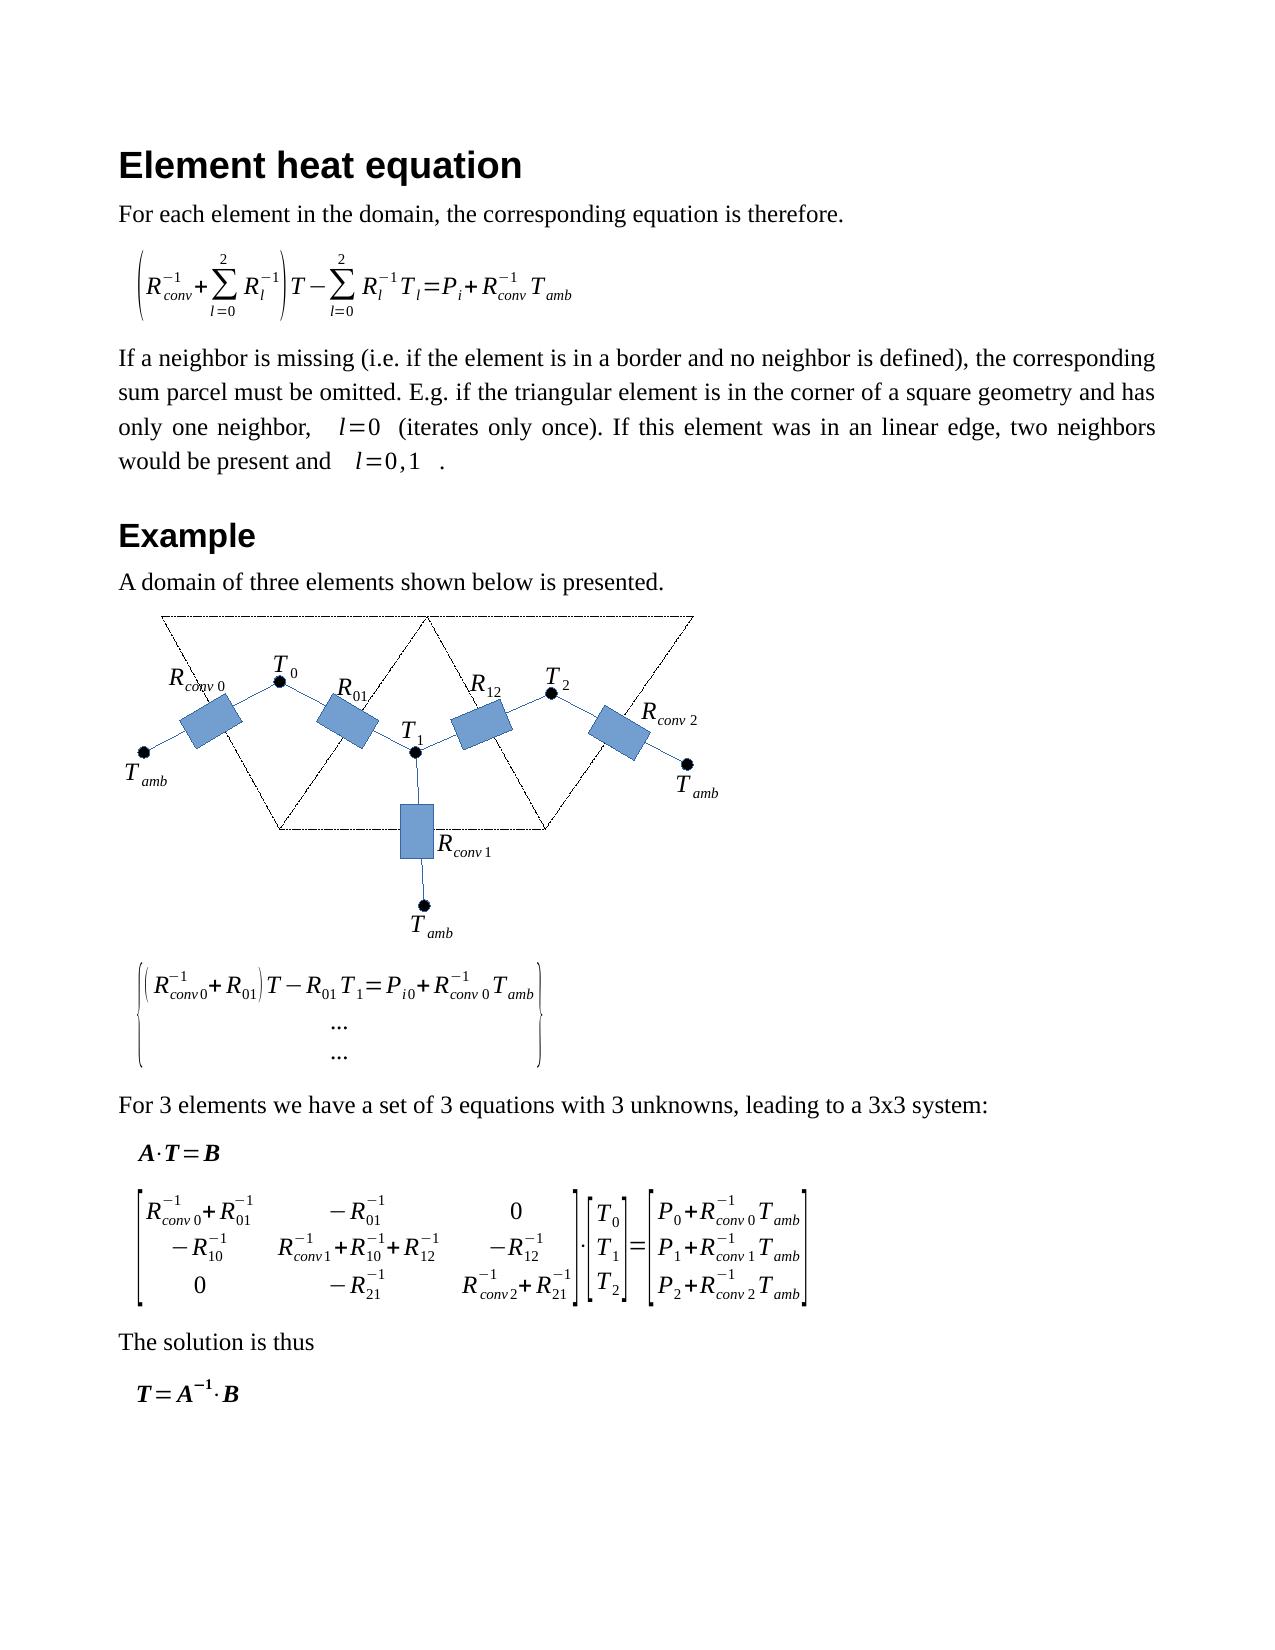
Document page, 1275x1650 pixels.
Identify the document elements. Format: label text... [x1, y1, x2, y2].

text The solution is thus [118, 1327, 1157, 1356]
subtitle Example [118, 516, 1157, 555]
text For 3 elements we have a set of 3 equations with 3 unknowns, leading to a 3x3 system: [118, 1090, 1157, 1119]
text A domain of three elements shown below is presented. [118, 567, 1157, 596]
text For each element in the domain, the corresponding equation is therefore. [118, 199, 1157, 228]
subtitle Element heat equation [118, 143, 1157, 187]
text If a neighbor is missing (i.e. if the element is in a border and no neighbor is defined), the corresponding sum parcel must be omitted. E.g. if the triangular element is in the corner of a square geometry and has only one neighbor, (iterates only once). If this element was in an linear edge, two neighbors would be present and . [118, 343, 1157, 475]
